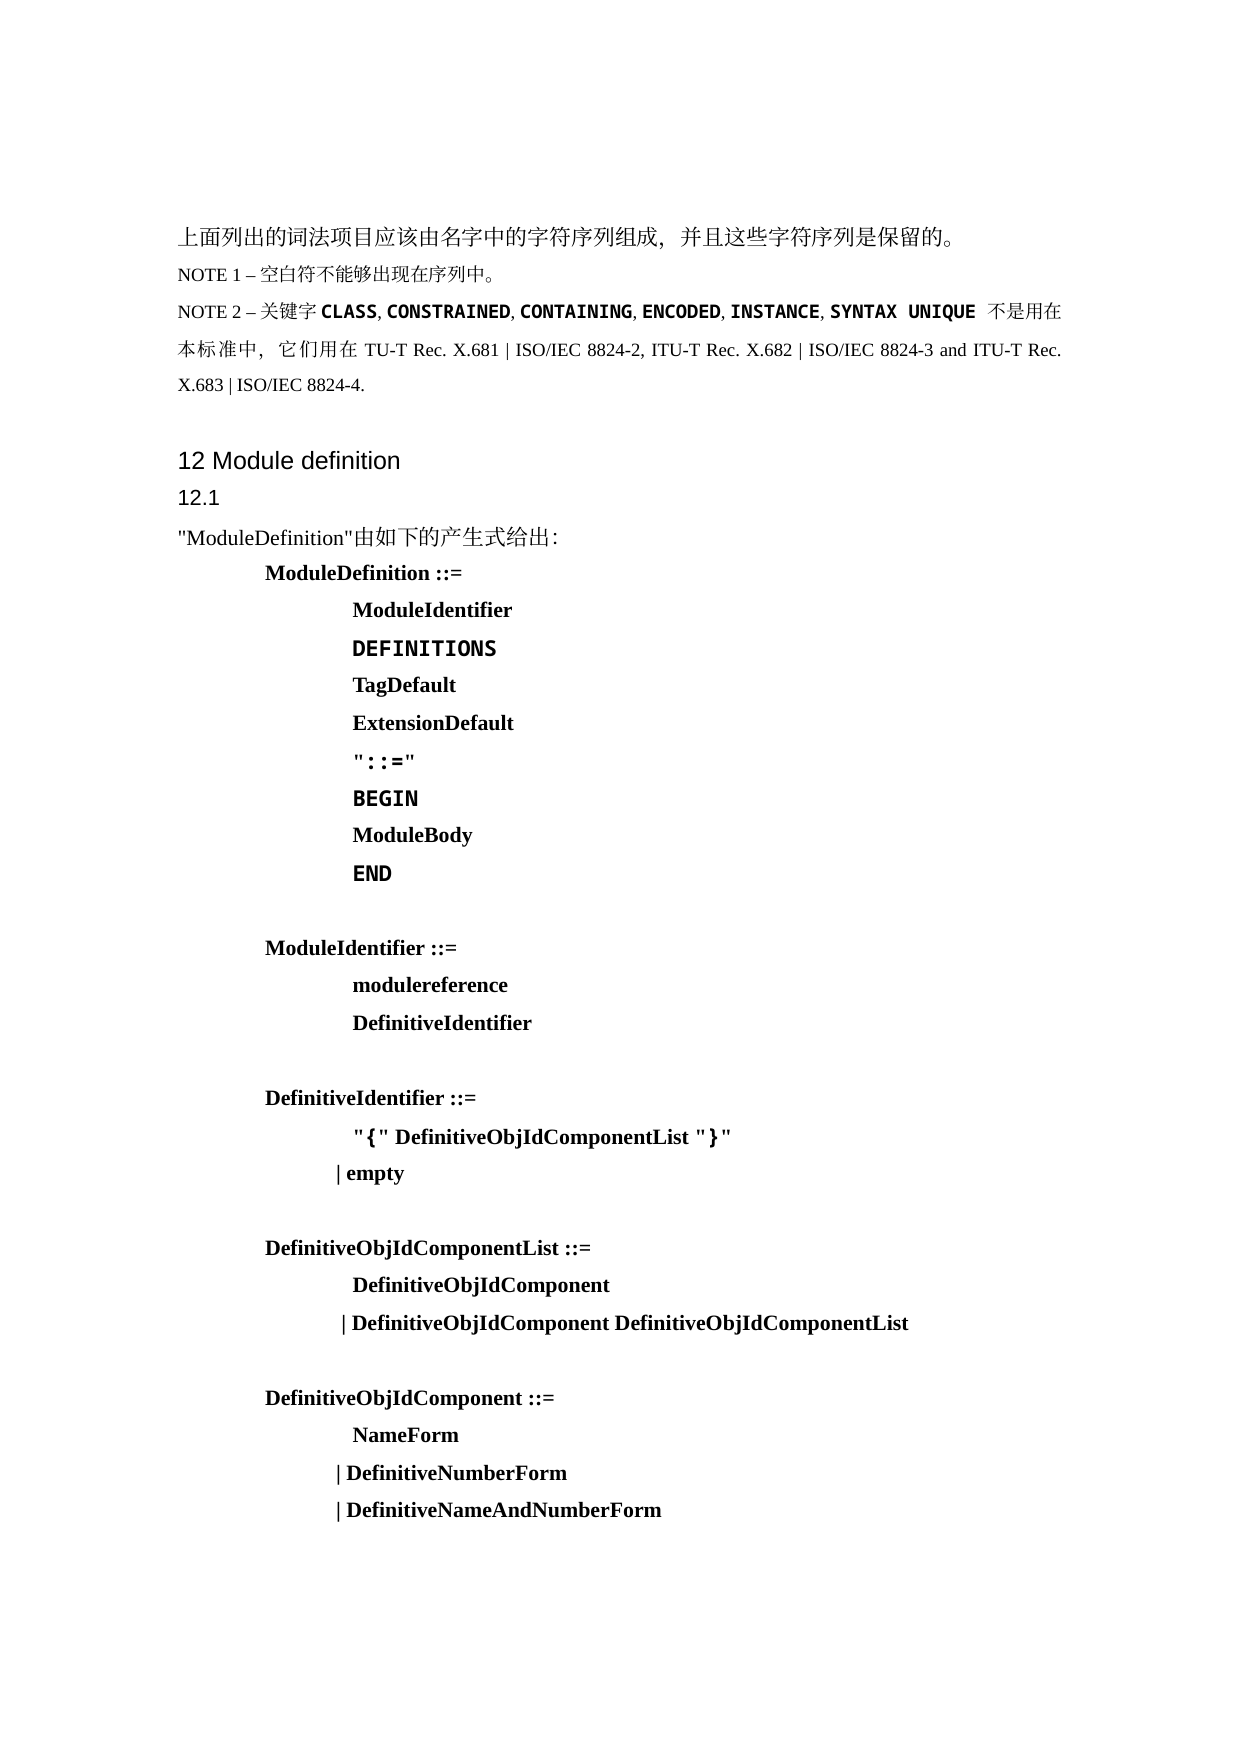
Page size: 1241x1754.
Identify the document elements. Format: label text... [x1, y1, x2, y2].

text DEFINITIONS [177, 629, 1063, 667]
text ExtensionDefault [177, 704, 1063, 742]
text ModuleDefinition ::= [177, 554, 1063, 592]
text modulereference [177, 967, 1063, 1004]
text BEGIN [177, 779, 1063, 817]
text DefinitiveIdentifier ::= [177, 1079, 1063, 1117]
text "{" DefinitiveObjIdComponentList "}" [177, 1117, 1063, 1154]
subtitle 12.1 [177, 479, 1063, 517]
text "ModuleDefinition"由如下的产生式给出： [177, 517, 1063, 554]
text "::=" [177, 742, 1063, 779]
text ModuleBody [177, 817, 1063, 854]
text | DefinitiveNumberForm [177, 1454, 1063, 1492]
text DefinitiveObjIdComponent [177, 1267, 1063, 1304]
subtitle 12 Module definition [177, 442, 1063, 479]
text NameForm [177, 1417, 1063, 1454]
text 上面列出的词法项目应该由名字中的字符序列组成，并且这些字符序列是保留的。 [177, 217, 1063, 254]
text ModuleIdentifier [177, 592, 1063, 629]
text TagDefault [177, 667, 1063, 704]
text | DefinitiveNameAndNumberForm [177, 1492, 1063, 1529]
text END [177, 854, 1063, 892]
text NOTE 1 – 空白符不能够出现在序列中。 [177, 254, 1063, 292]
text ModuleIdentifier ::= [177, 929, 1063, 967]
text DefinitiveObjIdComponentList ::= [177, 1229, 1063, 1267]
text DefinitiveObjIdComponent ::= [177, 1379, 1063, 1417]
text | empty [177, 1154, 1063, 1192]
text | DefinitiveObjIdComponent DefinitiveObjIdComponentList [177, 1304, 1063, 1342]
text DefinitiveIdentifier [177, 1004, 1063, 1042]
text NOTE 2 – 关键字CLASS, CONSTRAINED, CONTAINING, ENCODED, INSTANCE, SYNTAX UNIQUE 不是用在本标准中，它们用在TU-T Rec. X.681 | ISO/IEC 8824-2, ITU-T Rec. X.682 | ISO/IEC 8824-3 and ITU-T Rec. X.683 | ISO/IEC 8824-4. [177, 292, 1063, 404]
